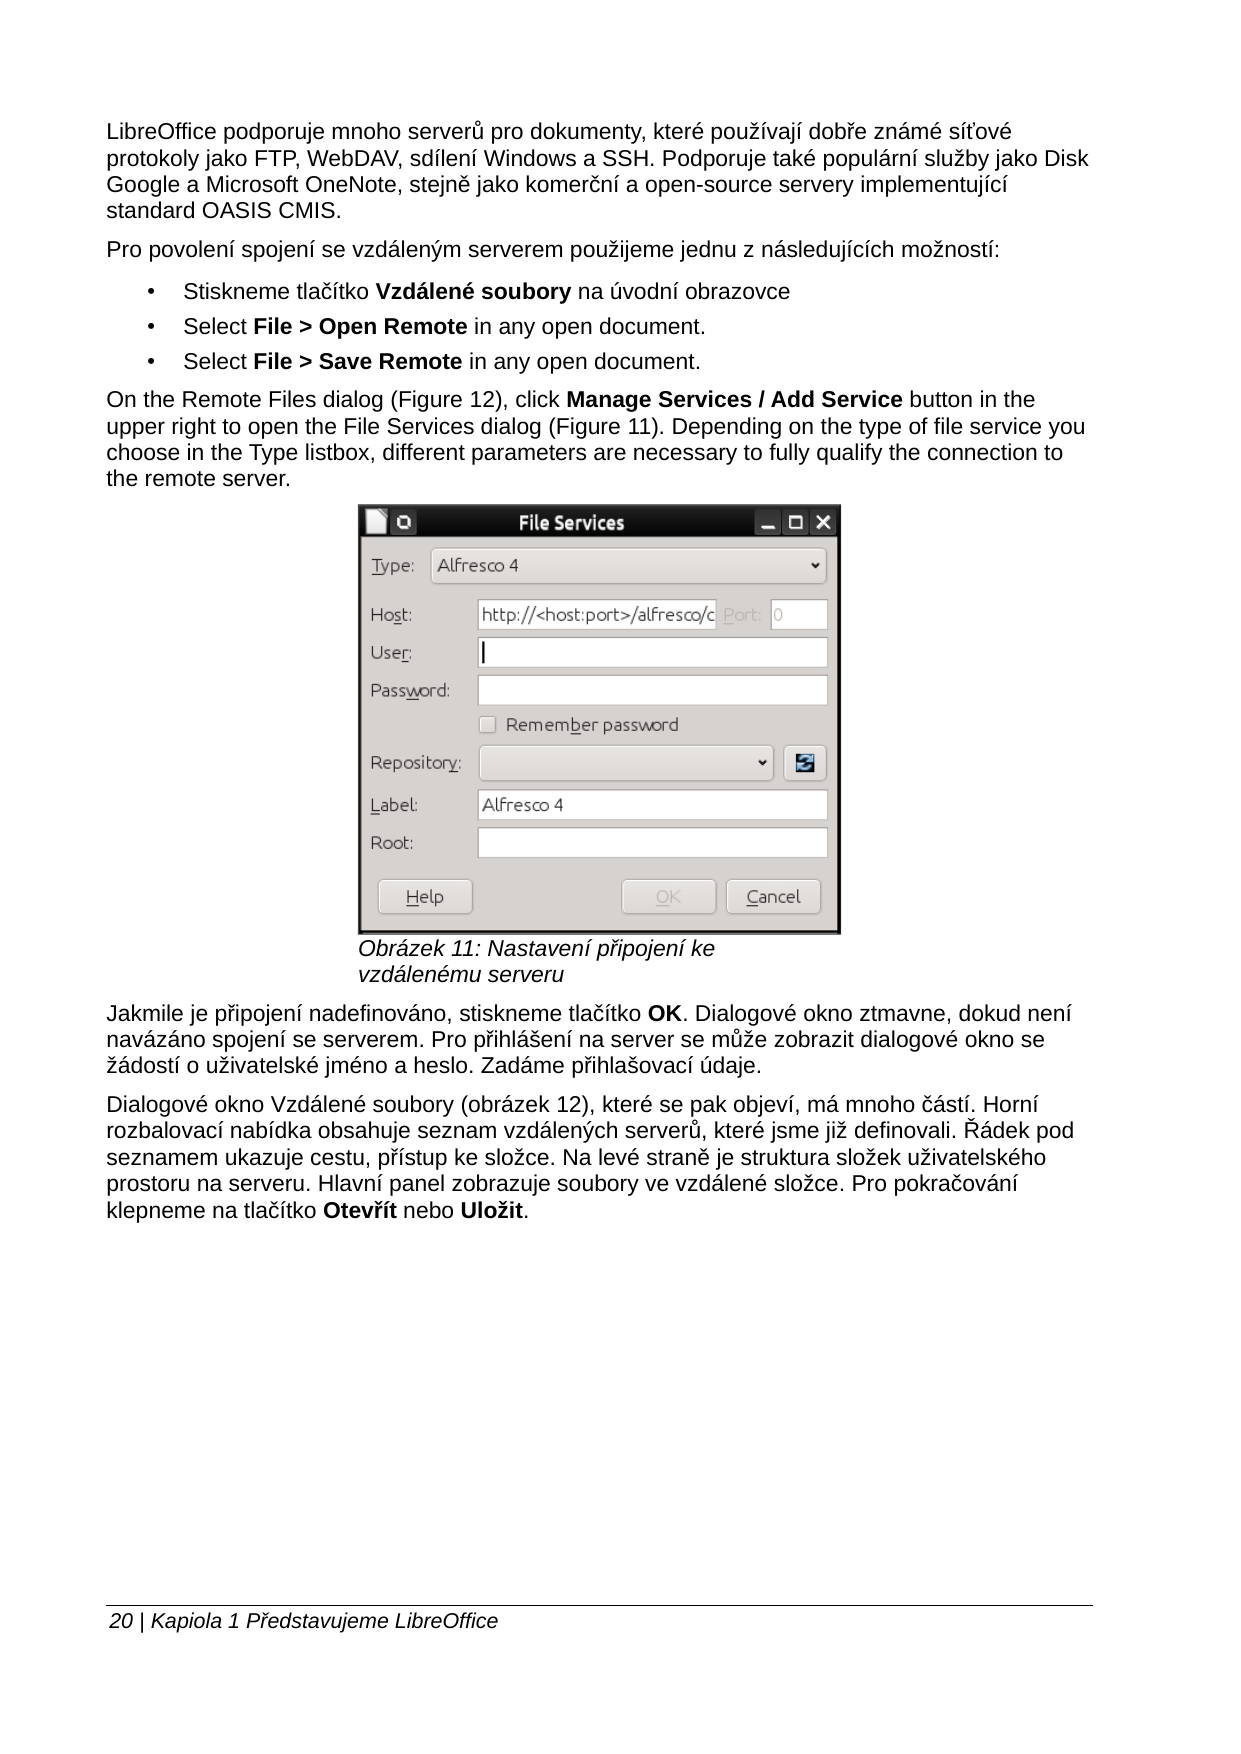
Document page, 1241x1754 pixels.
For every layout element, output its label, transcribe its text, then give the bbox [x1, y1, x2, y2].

text Obrázek 11: Nastavení připojení ke vzdálenému serveru [358, 935, 841, 988]
list Select File > Open Remote in any open document. [144, 310, 1093, 339]
text Dialogové okno Vzdálené soubory (obrázek 12), které se pak objeví, má mnoho částí. Horní rozbalovací nabídka obsahuje seznam vzdálených serverů, které jsme již definovali. Řádek pod seznamem ukazuje cestu, přístup ke složce. Na levé straně je struktura složek uživatelského prostoru na serveru. Hlavní panel zobrazuje soubory ve vzdálené složce. Pro pokračování klepneme na tlačítko Otevřít nebo Uložit. [106, 1091, 1093, 1223]
text On the Remote Files dialog (Figure 12), click Manage Services / Add Service button in the upper right to open the File Services dialog (Figure 11). Depending on the type of file service you choose in the Type listbox, different parameters are necessary to fully qualify the connection to the remote server. [106, 386, 1093, 492]
text LibreOffice podporuje mnoho serverů pro dokumenty, které používají dobře známé síťové protokoly jako FTP, WebDAV, sdílení Windows a SSH. Podporuje také populární služby jako Disk Google a Microsoft OneNote, stejně jako komerční a open-source servery implementující standard OASIS CMIS. [106, 118, 1093, 223]
text Pro povolení spojení se vzdáleným serverem použijeme jednu z následujících možností: [106, 236, 1093, 262]
text Jakmile je připojení nadefinováno, stiskneme tlačítko OK. Dialogové okno ztmavne, dokud není navázáno spojení se serverem. Pro přihlášení na server se může zobrazit dialogové okno se žádostí o uživatelské jméno a heslo. Zadáme přihlašovací údaje. [106, 999, 1093, 1079]
list Select File > Save Remote in any open document. [144, 345, 1093, 377]
list Stiskneme tlačítko Vzdálené soubory na úvodní obrazovce [144, 275, 1093, 304]
picture [357, 504, 842, 935]
